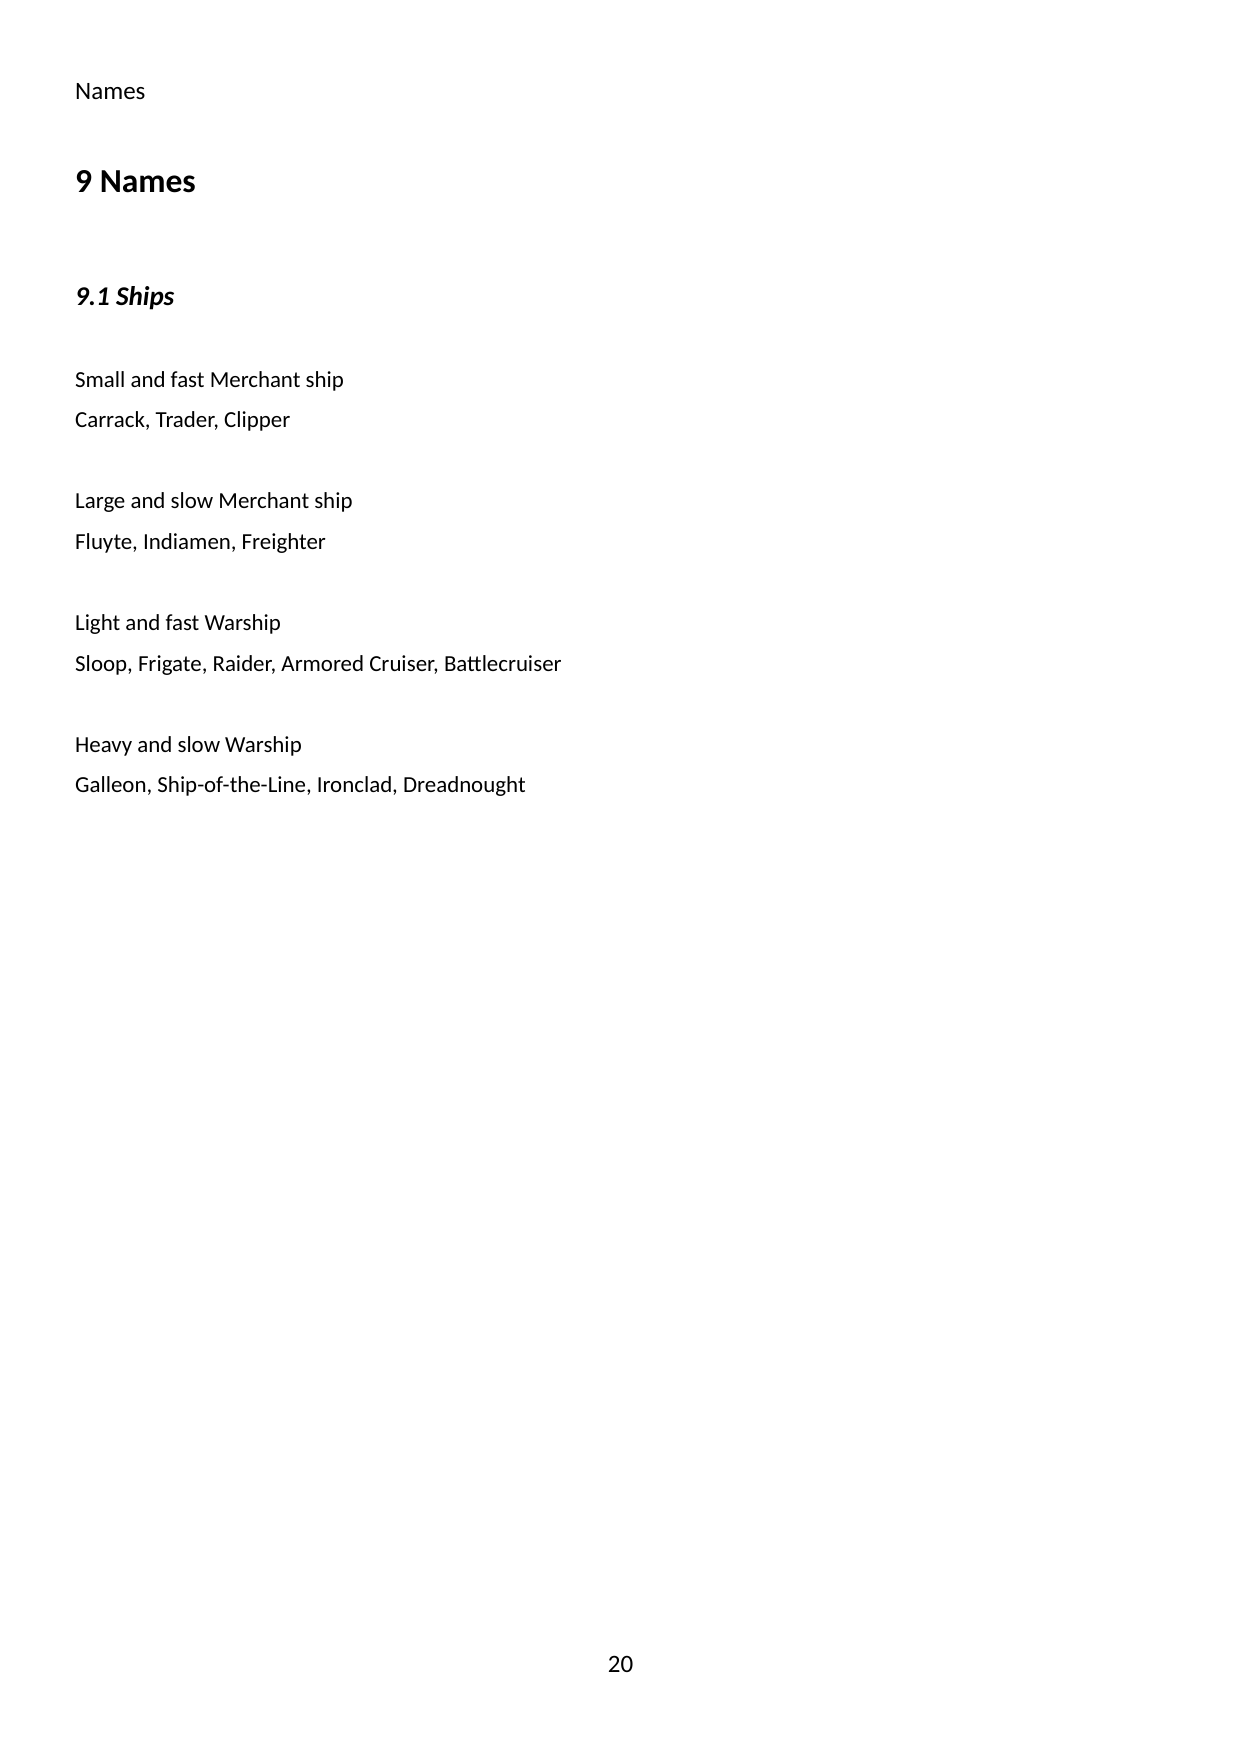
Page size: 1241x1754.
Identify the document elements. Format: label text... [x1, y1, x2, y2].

text Fluyte, Indiamen, Freighter [75, 527, 1166, 555]
subtitle Ships [75, 279, 1166, 312]
text Heavy and slow Warship [75, 730, 1166, 758]
text Carrack, Trader, Clipper [75, 406, 1166, 433]
text Sloop, Frigate, Raider, Armored Cruiser, Battlecruiser [75, 649, 1166, 677]
text Small and fast Merchant ship [75, 365, 1166, 393]
text Galleon, Ship-of-the-Line, Ironclad, Dreadnought [75, 770, 1166, 798]
subtitle Names [75, 160, 1166, 201]
text Large and slow Merchant ship [75, 487, 1166, 514]
text Light and fast Warship [75, 608, 1166, 636]
